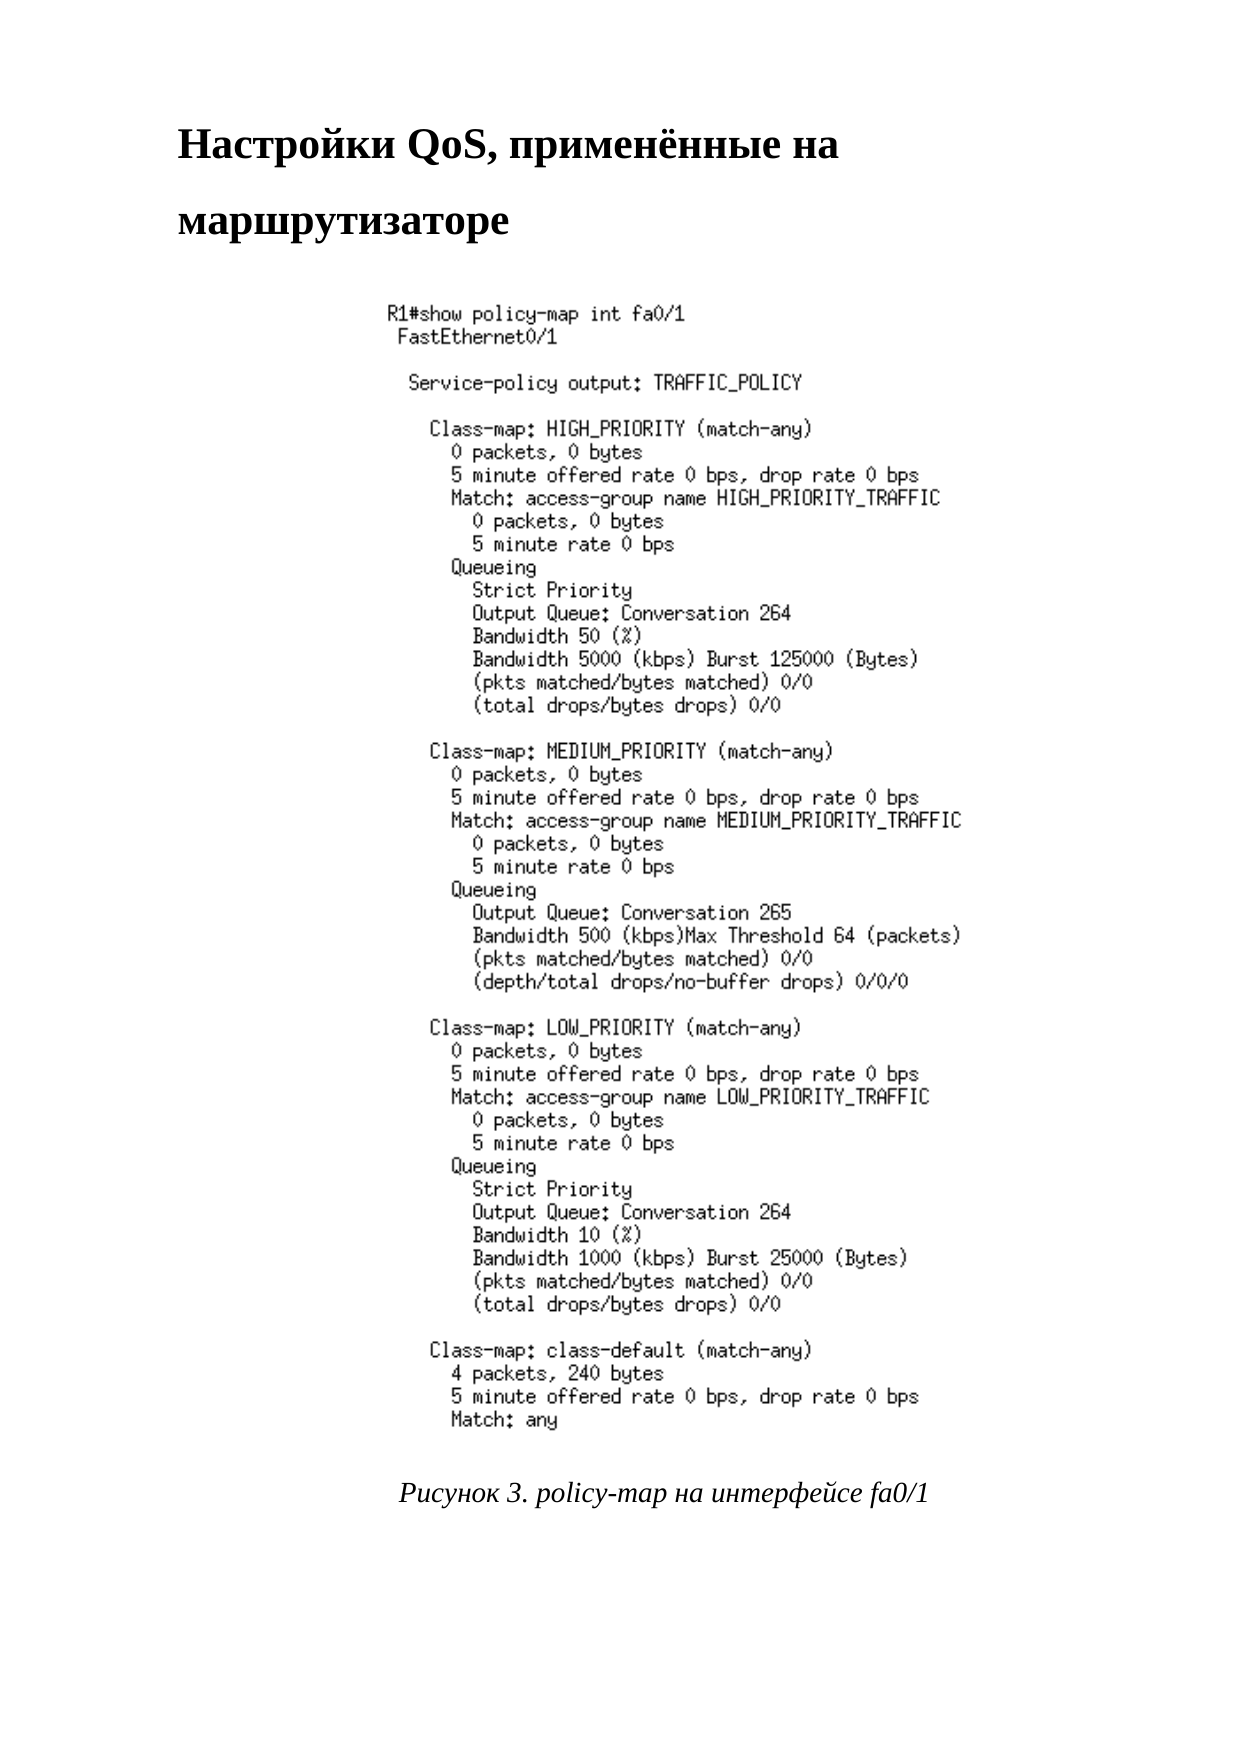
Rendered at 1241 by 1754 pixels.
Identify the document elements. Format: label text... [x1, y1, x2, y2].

text Настройки QoS, применённые на маршрутизаторе [177, 118, 1152, 244]
picture [387, 300, 1016, 1434]
text Рисунок 3. policy-map на интерфейсе fa0/1 [177, 1476, 1152, 1509]
